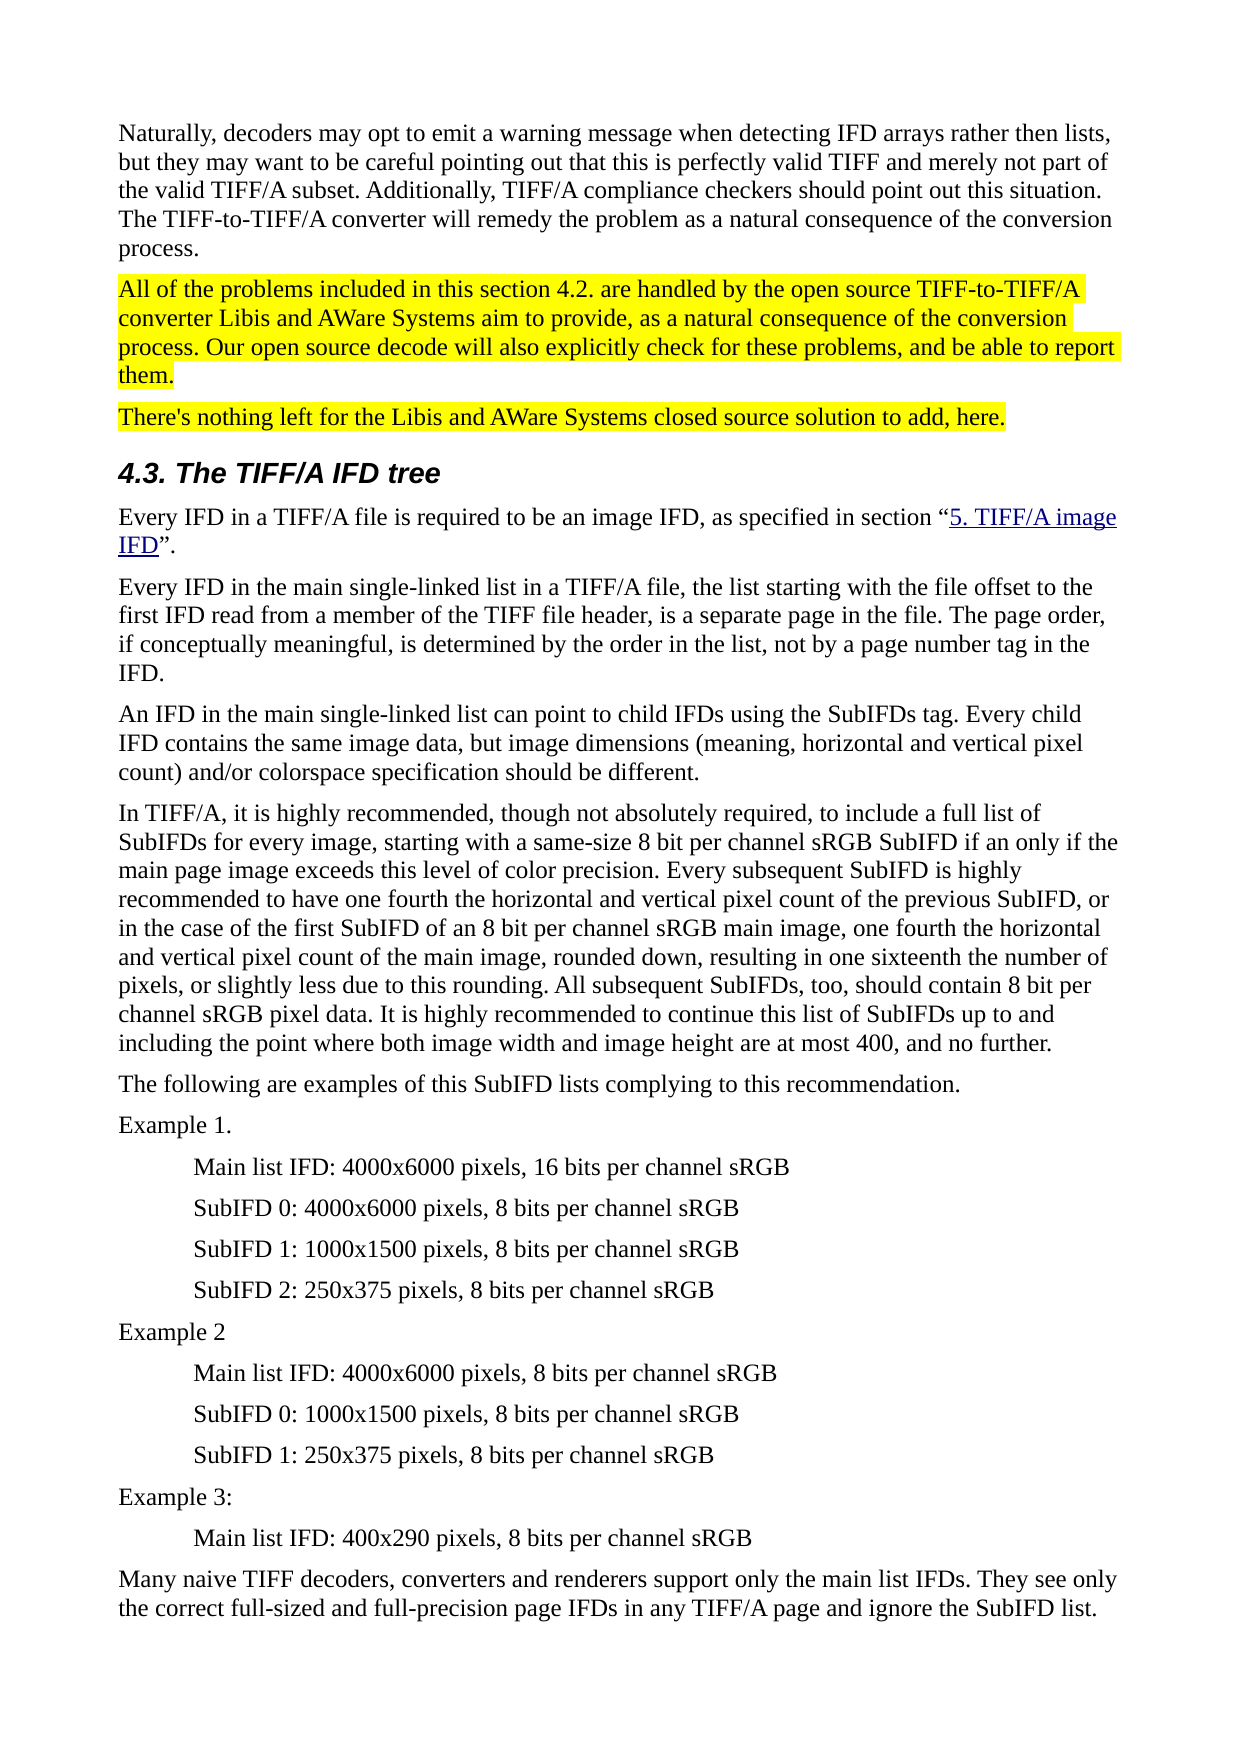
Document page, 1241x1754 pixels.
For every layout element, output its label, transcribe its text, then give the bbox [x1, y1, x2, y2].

subtitle 4.3. The TIFF/A IFD tree [118, 456, 1122, 489]
text Many naive TIFF decoders, converters and renderers support only the main list IFDs. They see only the correct full-sized and full-precision page IFDs in any TIFF/A page and ignore the SubIFD list. [118, 1564, 1122, 1622]
text The following are examples of this SubIFD lists complying to this recommendation. [118, 1069, 1122, 1098]
text Example 3: [118, 1482, 1122, 1510]
text SubIFD 1: 250x375 pixels, 8 bits per channel sRGB [118, 1440, 1122, 1469]
text SubIFD 1: 1000x1500 pixels, 8 bits per channel sRGB [118, 1234, 1122, 1263]
text SubIFD 2: 250x375 pixels, 8 bits per channel sRGB [118, 1275, 1122, 1304]
text Main list IFD: 4000x6000 pixels, 8 bits per channel sRGB [118, 1358, 1122, 1387]
text All of the problems included in this section 4.2. are handled by the open source TIFF-to-TIFF/A converter Libis and AWare Systems aim to provide, as a natural consequence of the conversion process. Our open source decode will also explicitly check for these problems, and be able to report them. [118, 274, 1122, 389]
text An IFD in the main single-linked list can point to child IFDs using the SubIFDs tag. Every child IFD contains the same image data, but image dimensions (meaning, horizontal and vertical pixel count) and/or colorspace specification should be different. [118, 699, 1122, 785]
text Every IFD in a TIFF/A file is required to be an image IFD, as specified in section “5. TIFF/A image IFD”. [118, 502, 1122, 559]
text In TIFF/A, it is highly recommended, though not absolutely required, to include a full list of SubIFDs for every image, starting with a same-size 8 bit per channel sRGB SubIFD if an only if the main page image exceeds this level of color precision. Every subsequent SubIFD is highly recommended to have one fourth the horizontal and vertical pixel count of the previous SubIFD, or in the case of the first SubIFD of an 8 bit per channel sRGB main image, one fourth the horizontal and vertical pixel count of the main image, rounded down, resulting in one sixteenth the number of pixels, or slightly less due to this rounding. All subsequent SubIFDs, too, should contain 8 bit per channel sRGB pixel data. It is highly recommended to continue this list of SubIFDs up to and including the point where both image width and image height are at most 400, and no further. [118, 798, 1122, 1057]
text There's nothing left for the Libis and AWare Systems closed source solution to add, here. [118, 402, 1122, 431]
text Example 2 [118, 1317, 1122, 1345]
text SubIFD 0: 1000x1500 pixels, 8 bits per channel sRGB [118, 1399, 1122, 1428]
text Example 1. [118, 1110, 1122, 1139]
text Main list IFD: 4000x6000 pixels, 16 bits per channel sRGB [118, 1152, 1122, 1180]
text Every IFD in the main single-linked list in a TIFF/A file, the list starting with the file offset to the first IFD read from a member of the TIFF file header, is a separate page in the file. The page order, if conceptually meaningful, is determined by the order in the list, not by a page number tag in the IFD. [118, 572, 1122, 687]
text Naturally, decoders may opt to emit a warning message when detecting IFD arrays rather then lists, but they may want to be careful pointing out that this is perfectly valid TIFF and merely not part of the valid TIFF/A subset. Additionally, TIFF/A compliance checkers should point out this situation. The TIFF-to-TIFF/A converter will remedy the problem as a natural consequence of the conversion process. [118, 118, 1122, 262]
text SubIFD 0: 4000x6000 pixels, 8 bits per channel sRGB [118, 1193, 1122, 1222]
text Main list IFD: 400x290 pixels, 8 bits per channel sRGB [118, 1523, 1122, 1552]
